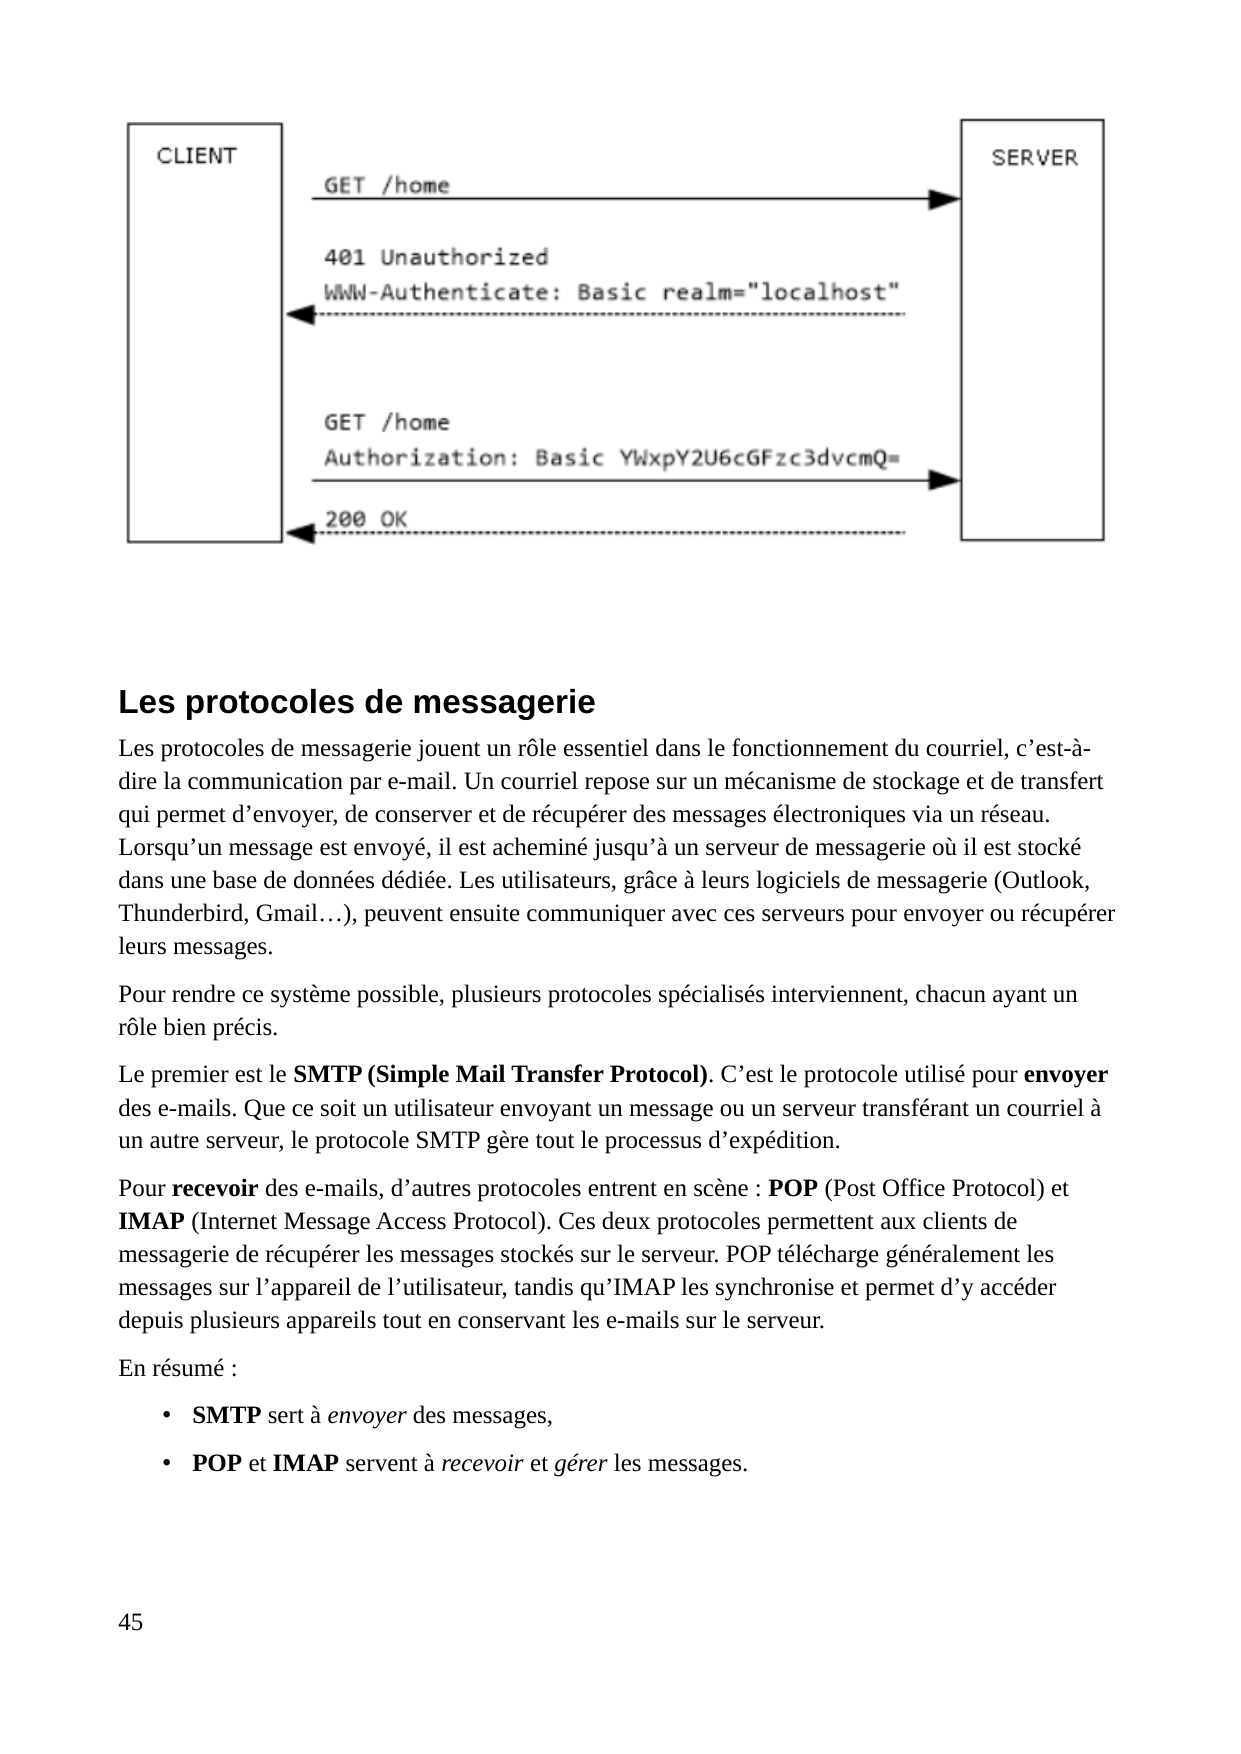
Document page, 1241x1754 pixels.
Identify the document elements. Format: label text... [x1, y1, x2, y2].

text Les protocoles de messagerie jouent un rôle essentiel dans le fonctionnement du courriel, c’est-à-dire la communication par e-mail. Un courriel repose sur un mécanisme de stockage et de transfert qui permet d’envoyer, de conserver et de récupérer des messages électroniques via un réseau. Lorsqu’un message est envoyé, il est acheminé jusqu’à un serveur de messagerie où il est stocké dans une base de données dédiée. Les utilisateurs, grâce à leurs logiciels de messagerie (Outlook, Thunderbird, Gmail…), peuvent ensuite communiquer avec ces serveurs pour envoyer ou récupérer leurs messages. [118, 733, 1122, 960]
text Pour recevoir des e-mails, d’autres protocoles entrent en scène : POP (Post Office Protocol) et IMAP (Internet Message Access Protocol). Ces deux protocoles permettent aux clients de messagerie de récupérer les messages stockés sur le serveur. POP télécharge généralement les messages sur l’appareil de l’utilisateur, tandis qu’IMAP les synchronise et permet d’y accéder depuis plusieurs appareils tout en conservant les e-mails sur le serveur. [118, 1173, 1122, 1334]
list SMTP sert à envoyer des messages, [162, 1401, 1122, 1429]
text Le premier est le SMTP (Simple Mail Transfer Protocol). C’est le protocole utilisé pour envoyer des e-mails. Que ce soit un utilisateur envoyant un message ou un serveur transférant un courriel à un autre serveur, le protocole SMTP gère tout le processus d’expédition. [118, 1059, 1122, 1154]
text En résumé : [118, 1353, 1122, 1382]
list POP et IMAP servent à recevoir et gérer les messages. [162, 1448, 1122, 1477]
subtitle Les protocoles de messagerie [118, 682, 1122, 721]
picture [118, 118, 1123, 562]
text Pour rendre ce système possible, plusieurs protocoles spécialisés interviennent, chacun ayant un rôle bien précis. [118, 979, 1122, 1041]
